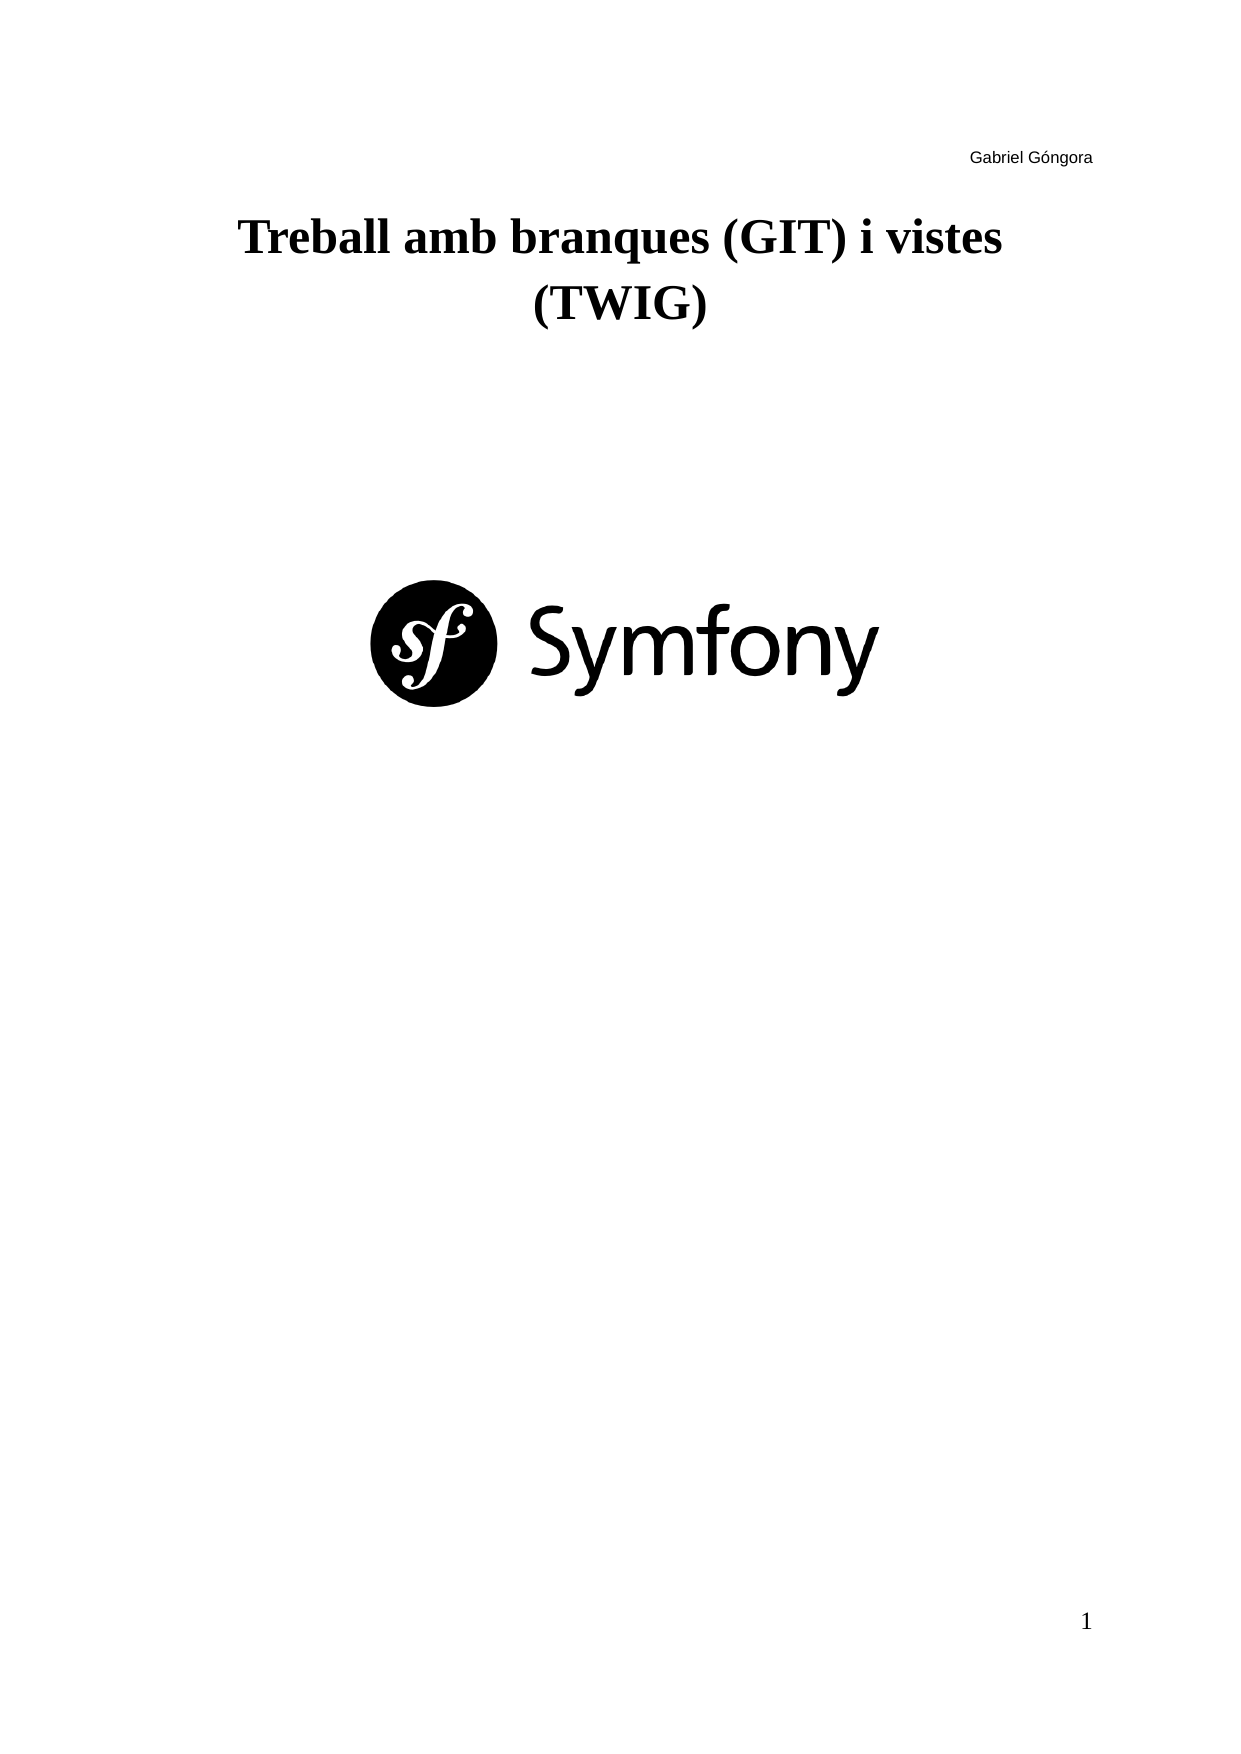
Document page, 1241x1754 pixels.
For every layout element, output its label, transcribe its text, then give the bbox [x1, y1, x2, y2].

picture [301, 512, 955, 790]
text Treball amb branques (GIT) i vistes (TWIG) [148, 207, 1093, 330]
